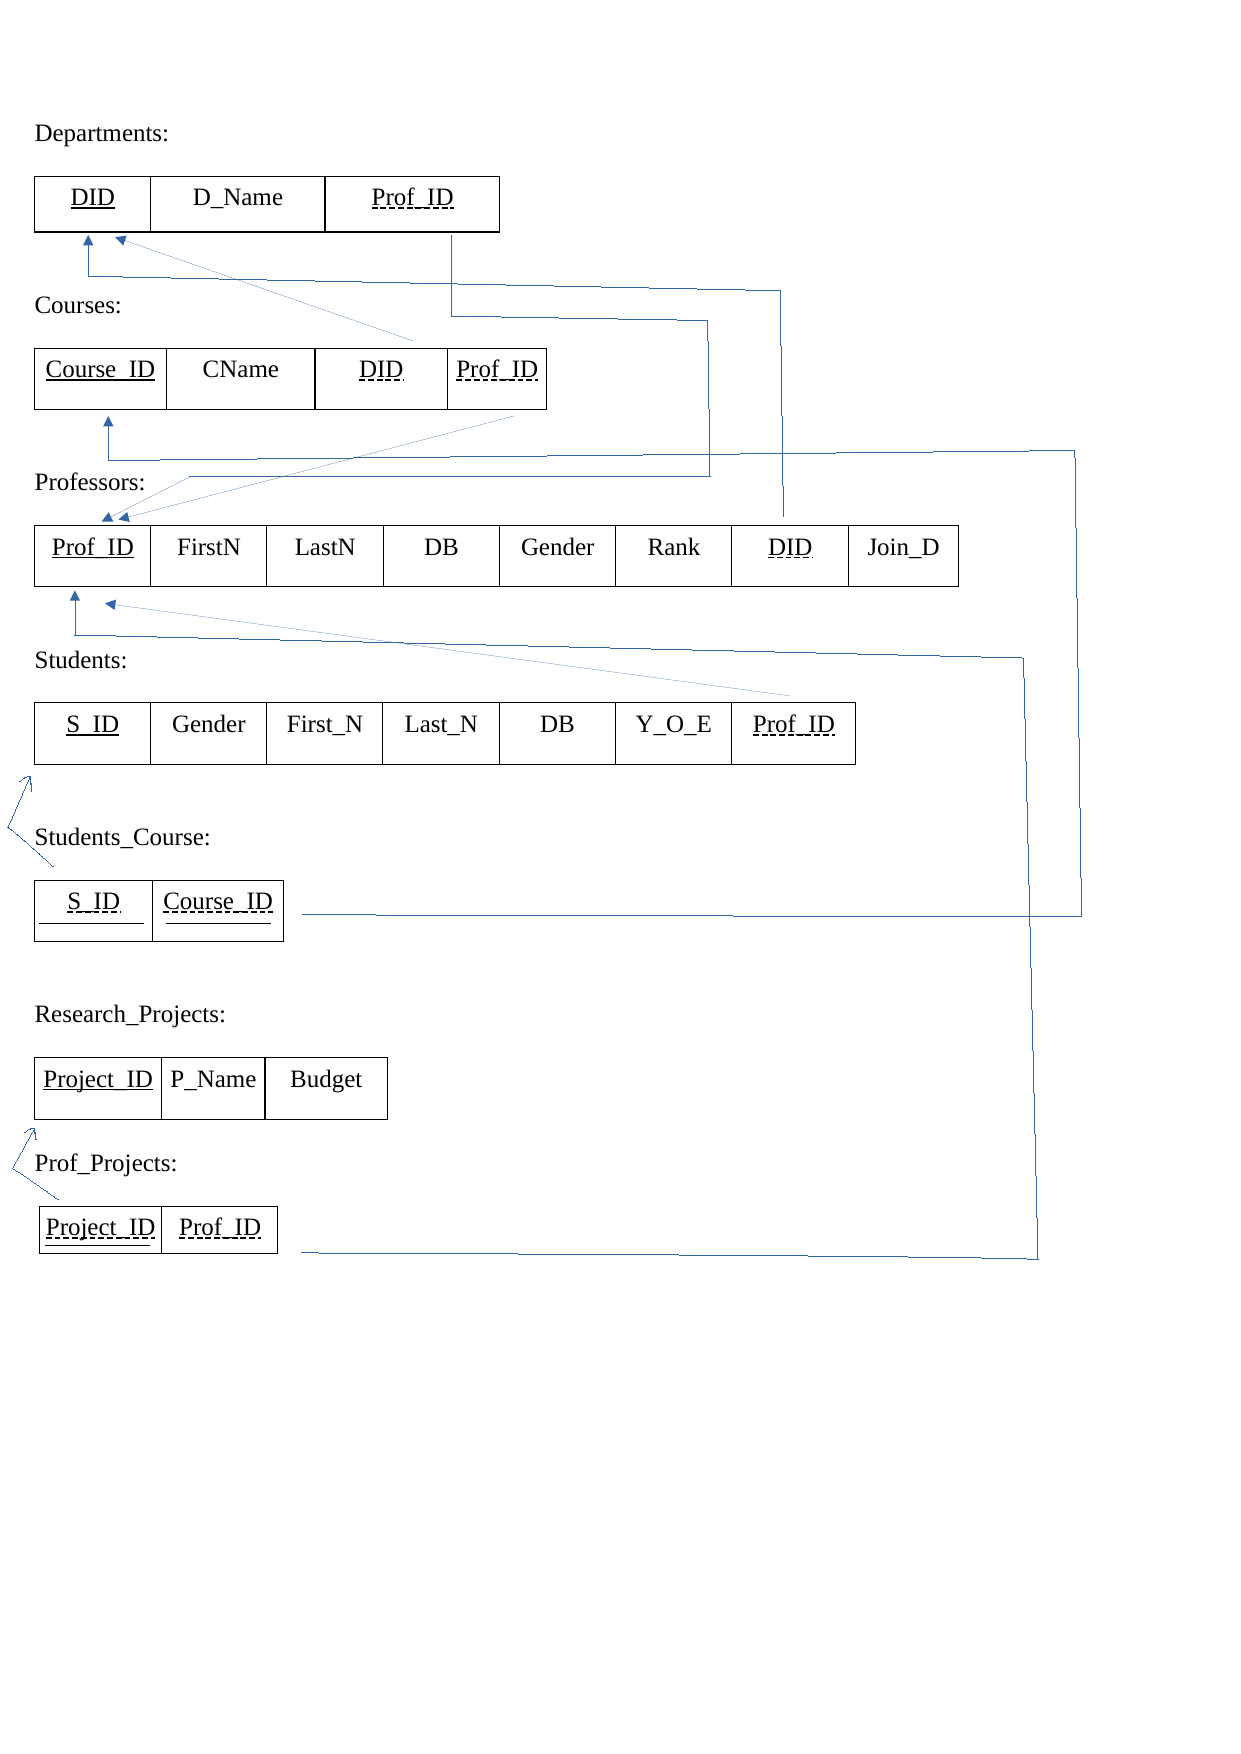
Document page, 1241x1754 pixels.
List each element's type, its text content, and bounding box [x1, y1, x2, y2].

table_header LastN [267, 526, 383, 586]
text Students_Course: [34, 822, 1080, 851]
table_header Join_D [849, 526, 958, 586]
table_header CName [167, 349, 314, 409]
text Prof_Projects: [34, 1148, 1197, 1177]
table_header Course_ID [35, 349, 166, 409]
table_header Last_N [383, 703, 499, 764]
table_header Project_ID [40, 1207, 161, 1253]
table_header Budget [266, 1058, 387, 1118]
table_header Rank [616, 526, 731, 586]
text [781, 290, 1197, 319]
table_header Gender [500, 526, 615, 586]
text Research_Projects: [34, 999, 1197, 1028]
table_header DID [35, 177, 150, 231]
text [213, 467, 1075, 496]
text [422, 645, 1197, 673]
table_header Prof_ID [448, 349, 546, 409]
text [1076, 467, 1197, 496]
table_header Y_O_E [616, 703, 731, 764]
table_header FirstN [151, 526, 266, 586]
table_header Prof_ID [162, 1207, 277, 1253]
table_header D_Name [151, 177, 324, 231]
table_header Prof_ID [35, 526, 150, 586]
table_header DID [732, 526, 848, 586]
text Courses: [34, 290, 346, 319]
table_header DB [500, 703, 615, 764]
table_header Prof_ID [732, 703, 855, 764]
table_header Project_ID [35, 1058, 161, 1118]
table_header P_Name [162, 1058, 264, 1118]
table_header First_N [267, 703, 382, 764]
table_header Gender [151, 703, 266, 764]
text [271, 290, 780, 319]
table_header Course_ID [153, 881, 283, 941]
text Departments: [34, 118, 1197, 147]
table_header Prof_ID [326, 177, 499, 231]
table_header DB [384, 526, 499, 586]
text [1081, 822, 1197, 851]
table_header DID [316, 349, 447, 409]
text Students: [34, 645, 612, 673]
table_header S_ID [35, 703, 150, 764]
table_header S_ID [35, 881, 152, 941]
text Professors: [34, 467, 315, 496]
